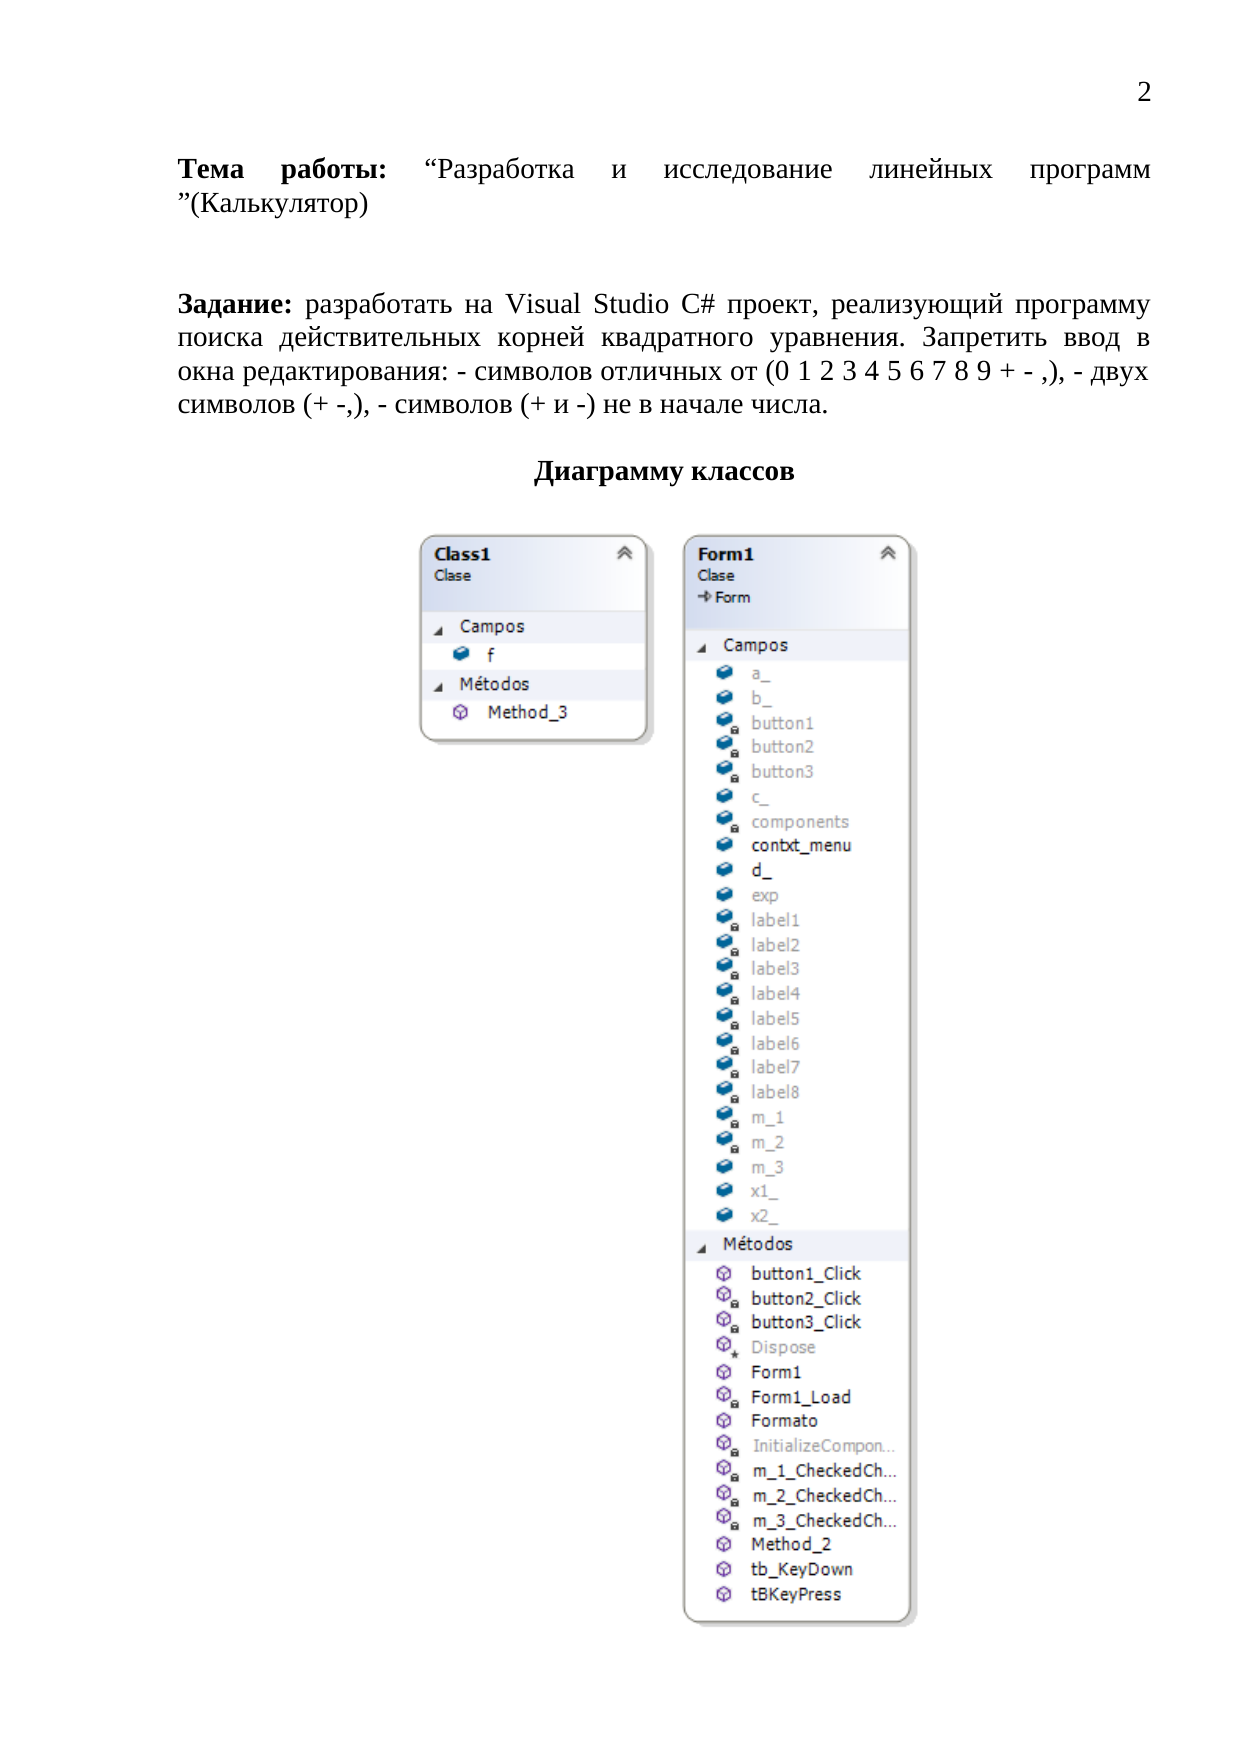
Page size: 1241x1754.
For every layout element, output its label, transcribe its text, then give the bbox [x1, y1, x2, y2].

picture [405, 520, 923, 1635]
text Тема работы: “Разработка и исследование линейных программ ”(Калькулятор) [177, 152, 1152, 219]
text Задание: разработать на Visual Studio C# проект, реализующий программу поиска действительных корней квадратного уравнения. Запретить ввод в окна редактирования: - символов отличных от (0 1 2 3 4 5 6 7 8 9 + - ,), - двух символов (+ -,), - символов (+ и -) не в начале числа. [177, 286, 1152, 420]
text Диаграмму классов [177, 453, 1152, 487]
